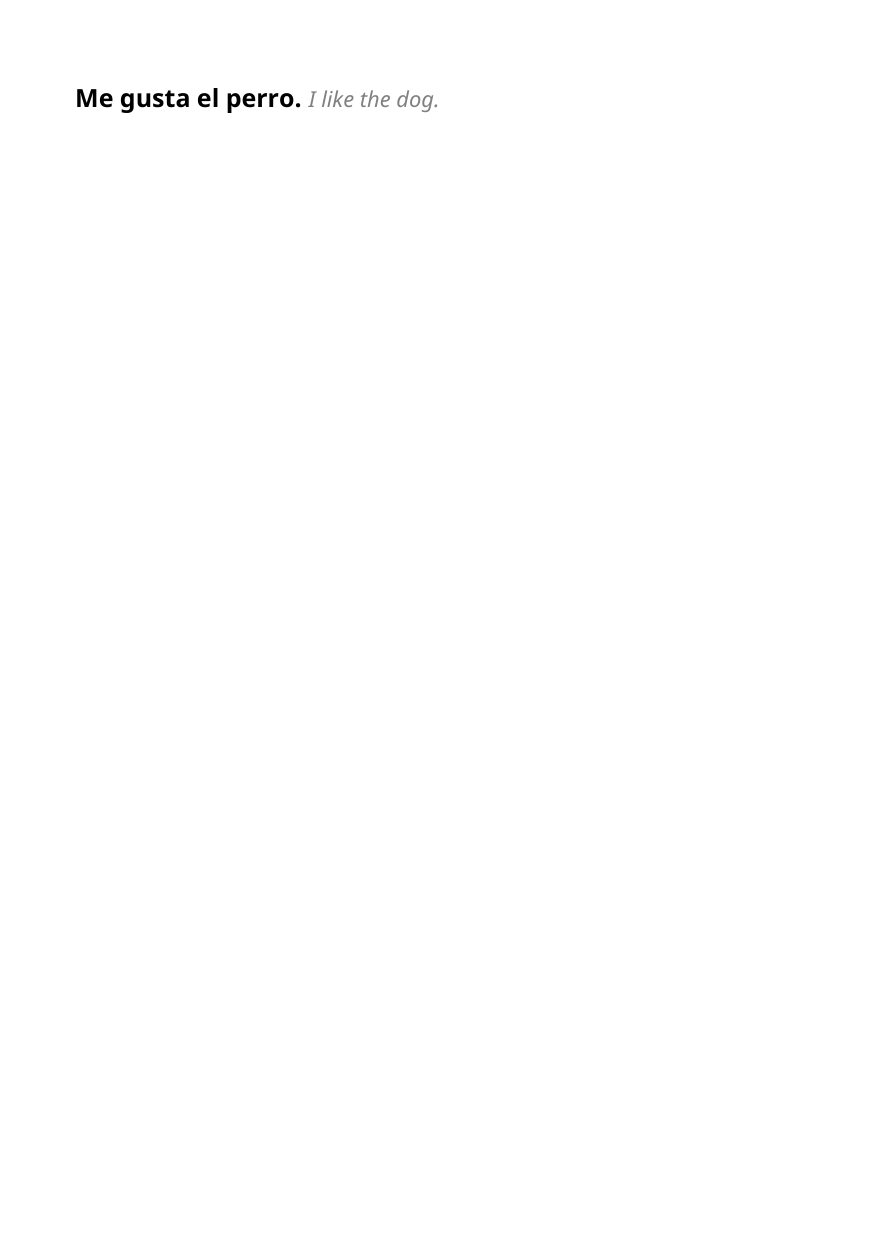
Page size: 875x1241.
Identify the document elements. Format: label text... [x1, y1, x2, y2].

text Me gusta el perro. I like the dog. [75, 81, 799, 115]
